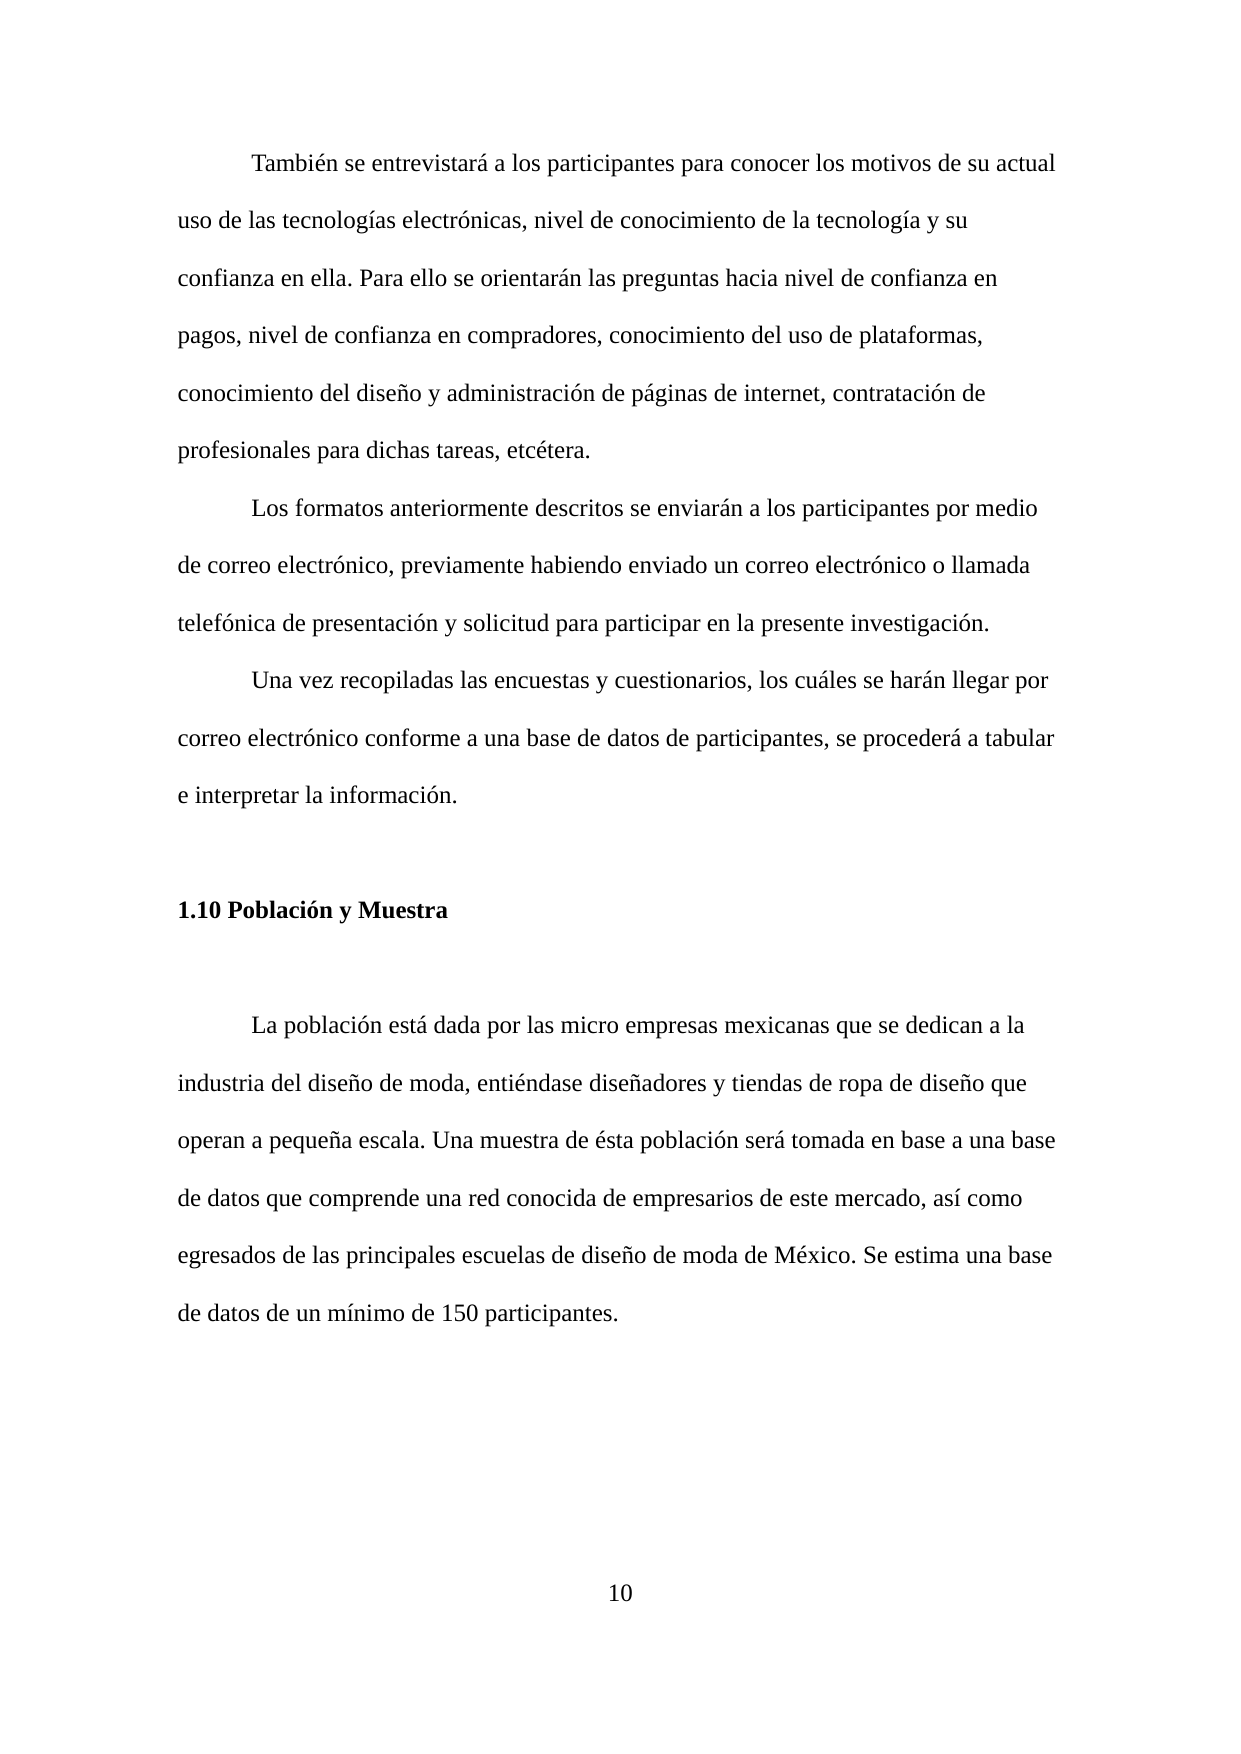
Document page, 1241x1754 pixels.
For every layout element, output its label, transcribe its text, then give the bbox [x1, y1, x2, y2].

text La población está dada por las micro empresas mexicanas que se dedican a la industria del diseño de moda, entiéndase diseñadores y tiendas de ropa de diseño que operan a pequeña escala. Una muestra de ésta población será tomada en base a una base de datos que comprende una red conocida de empresarios de este mercado, así como egresados de las principales escuelas de diseño de moda de México. Se estima una base de datos de un mínimo de 150 participantes. [177, 1010, 1063, 1326]
text También se entrevistará a los participantes para conocer los motivos de su actual uso de las tecnologías electrónicas, nivel de conocimiento de la tecnología y su confianza en ella. Para ello se orientarán las preguntas hacia nivel de confianza en pagos, nivel de confianza en compradores, conocimiento del uso de plataformas, conocimiento del diseño y administración de páginas de internet, contratación de profesionales para dichas tareas, etcétera. [177, 148, 1063, 464]
text Los formatos anteriormente descritos se enviarán a los participantes por medio de correo electrónico, previamente habiendo enviado un correo electrónico o llamada telefónica de presentación y solicitud para participar en la presente investigación. [177, 493, 1063, 636]
text 1.10 Población y Muestra [177, 895, 1063, 924]
text Una vez recopiladas las encuestas y cuestionarios, los cuáles se harán llegar por correo electrónico conforme a una base de datos de participantes, se procederá a tabular e interpretar la información. [177, 665, 1063, 809]
